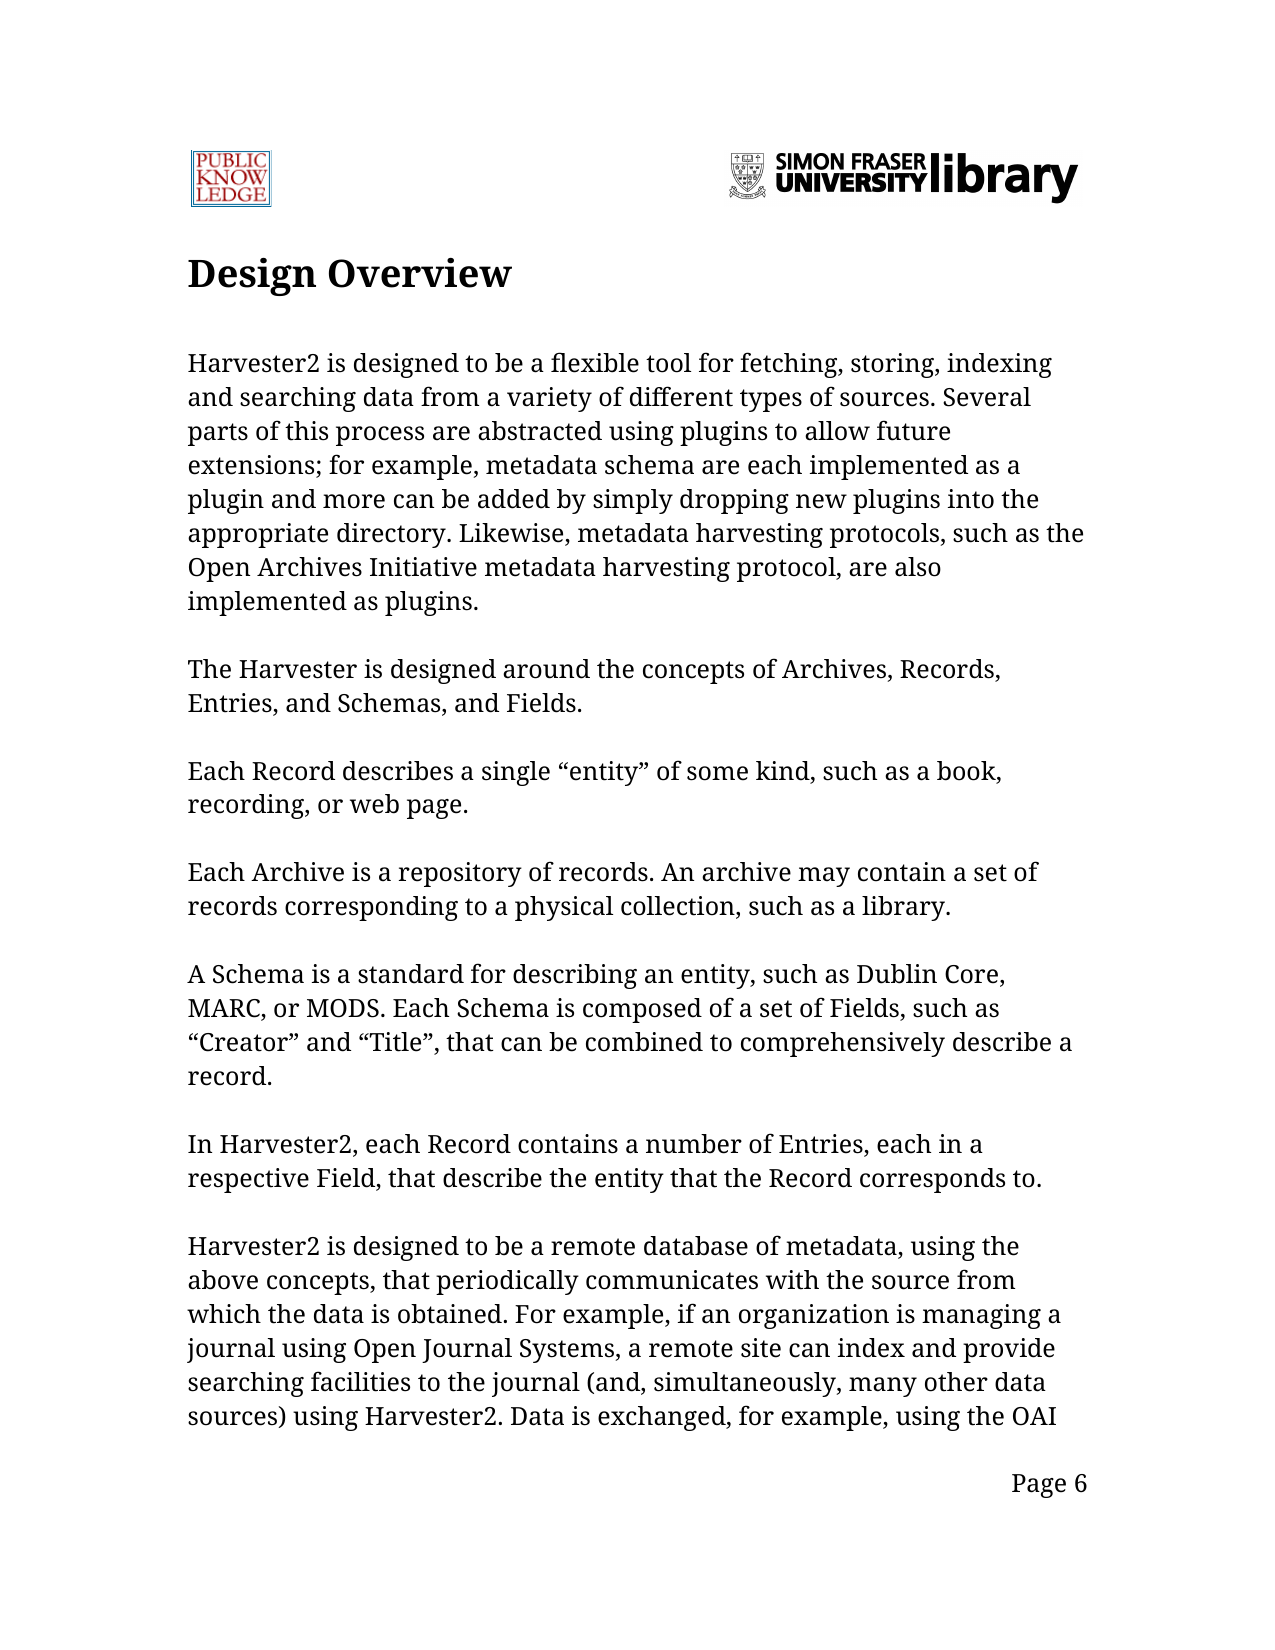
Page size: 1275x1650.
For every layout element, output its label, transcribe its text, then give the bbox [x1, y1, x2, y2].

text Each Record describes a single “entity” of some kind, such as a book, recording, or web page. [187, 753, 1087, 821]
text Each Archive is a repository of records. An archive may contain a set of records corresponding to a physical collection, such as a library. [187, 855, 1087, 923]
text Harvester2 is designed to be a flexible tool for fetching, storing, indexing and searching data from a variety of different types of sources. Several parts of this process are abstracted using plugins to allow future extensions; for example, metadata schema are each implemented as a plugin and more can be added by simply dropping new plugins into the appropriate directory. Likewise, metadata harvesting protocols, such as the Open Archives Initiative metadata harvesting protocol, are also implemented as plugins. [187, 346, 1087, 617]
text A Schema is a standard for describing an entity, such as Dublin Core, MARC, or MODS. Each Schema is composed of a set of Fields, such as “Creator” and “Title”, that can be combined to comprehensively describe a record. [187, 957, 1087, 1093]
subtitle Design Overview [187, 247, 1087, 299]
text Harvester2 is designed to be a remote database of metadata, using the above concepts, that periodically communicates with the source from which the data is obtained. For example, if an organization is managing a journal using Open Journal Systems, a remote site can index and provide searching facilities to the journal (and, simultaneously, many other data sources) using Harvester2. Data is exchanged, for example, using the OAI [187, 1228, 1087, 1432]
text In Harvester2, each Record contains a number of Entries, each in a respective Field, that describe the entity that the Record corresponds to. [187, 1127, 1087, 1194]
text The Harvester is designed around the concepts of Archives, Records, Entries, and Schemas, and Fields. [187, 651, 1087, 719]
picture [193, 150, 272, 205]
picture [723, 150, 1083, 207]
